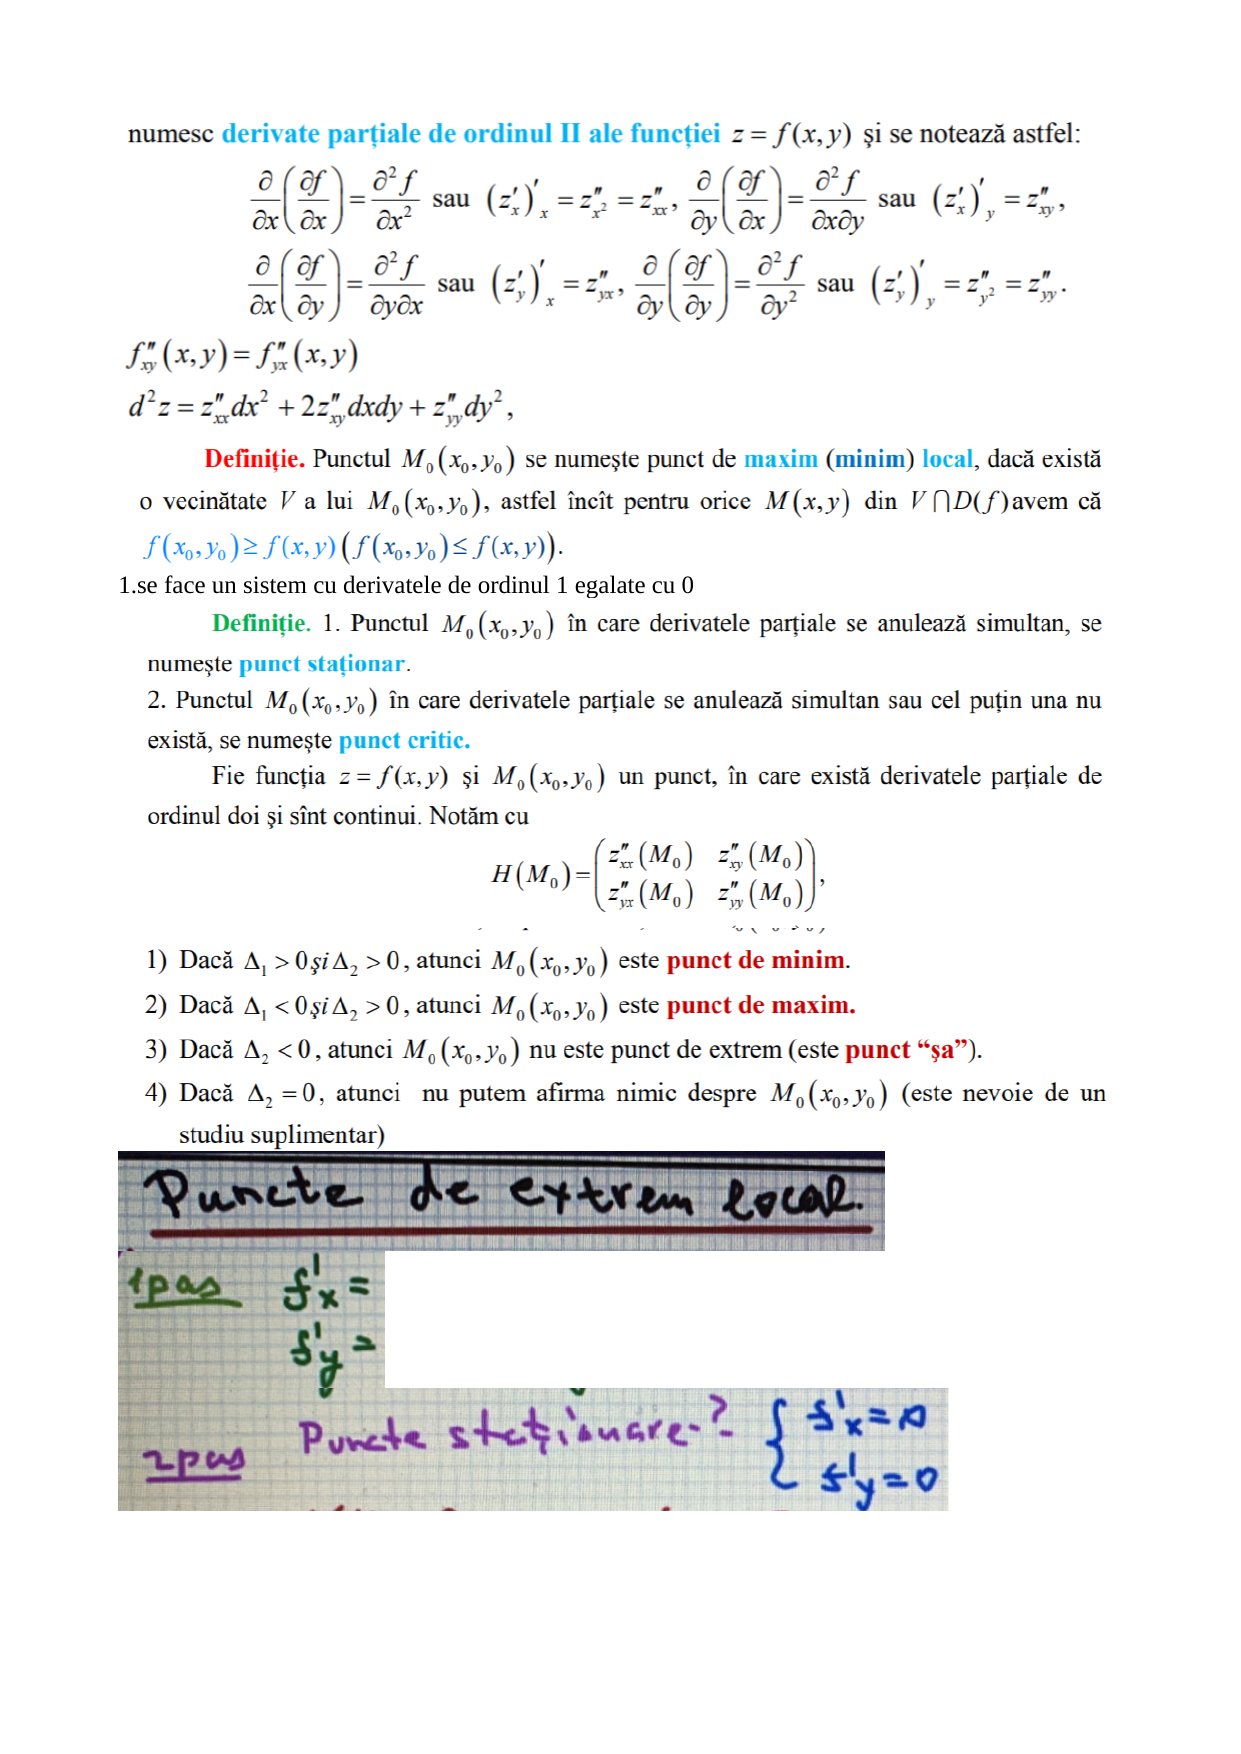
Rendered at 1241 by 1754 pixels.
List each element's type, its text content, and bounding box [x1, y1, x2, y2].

text 1.se face un sistem cu derivatele de ordinul 1 egalate cu 0 [118, 570, 1122, 598]
picture [118, 118, 1123, 570]
picture [118, 598, 1123, 1511]
